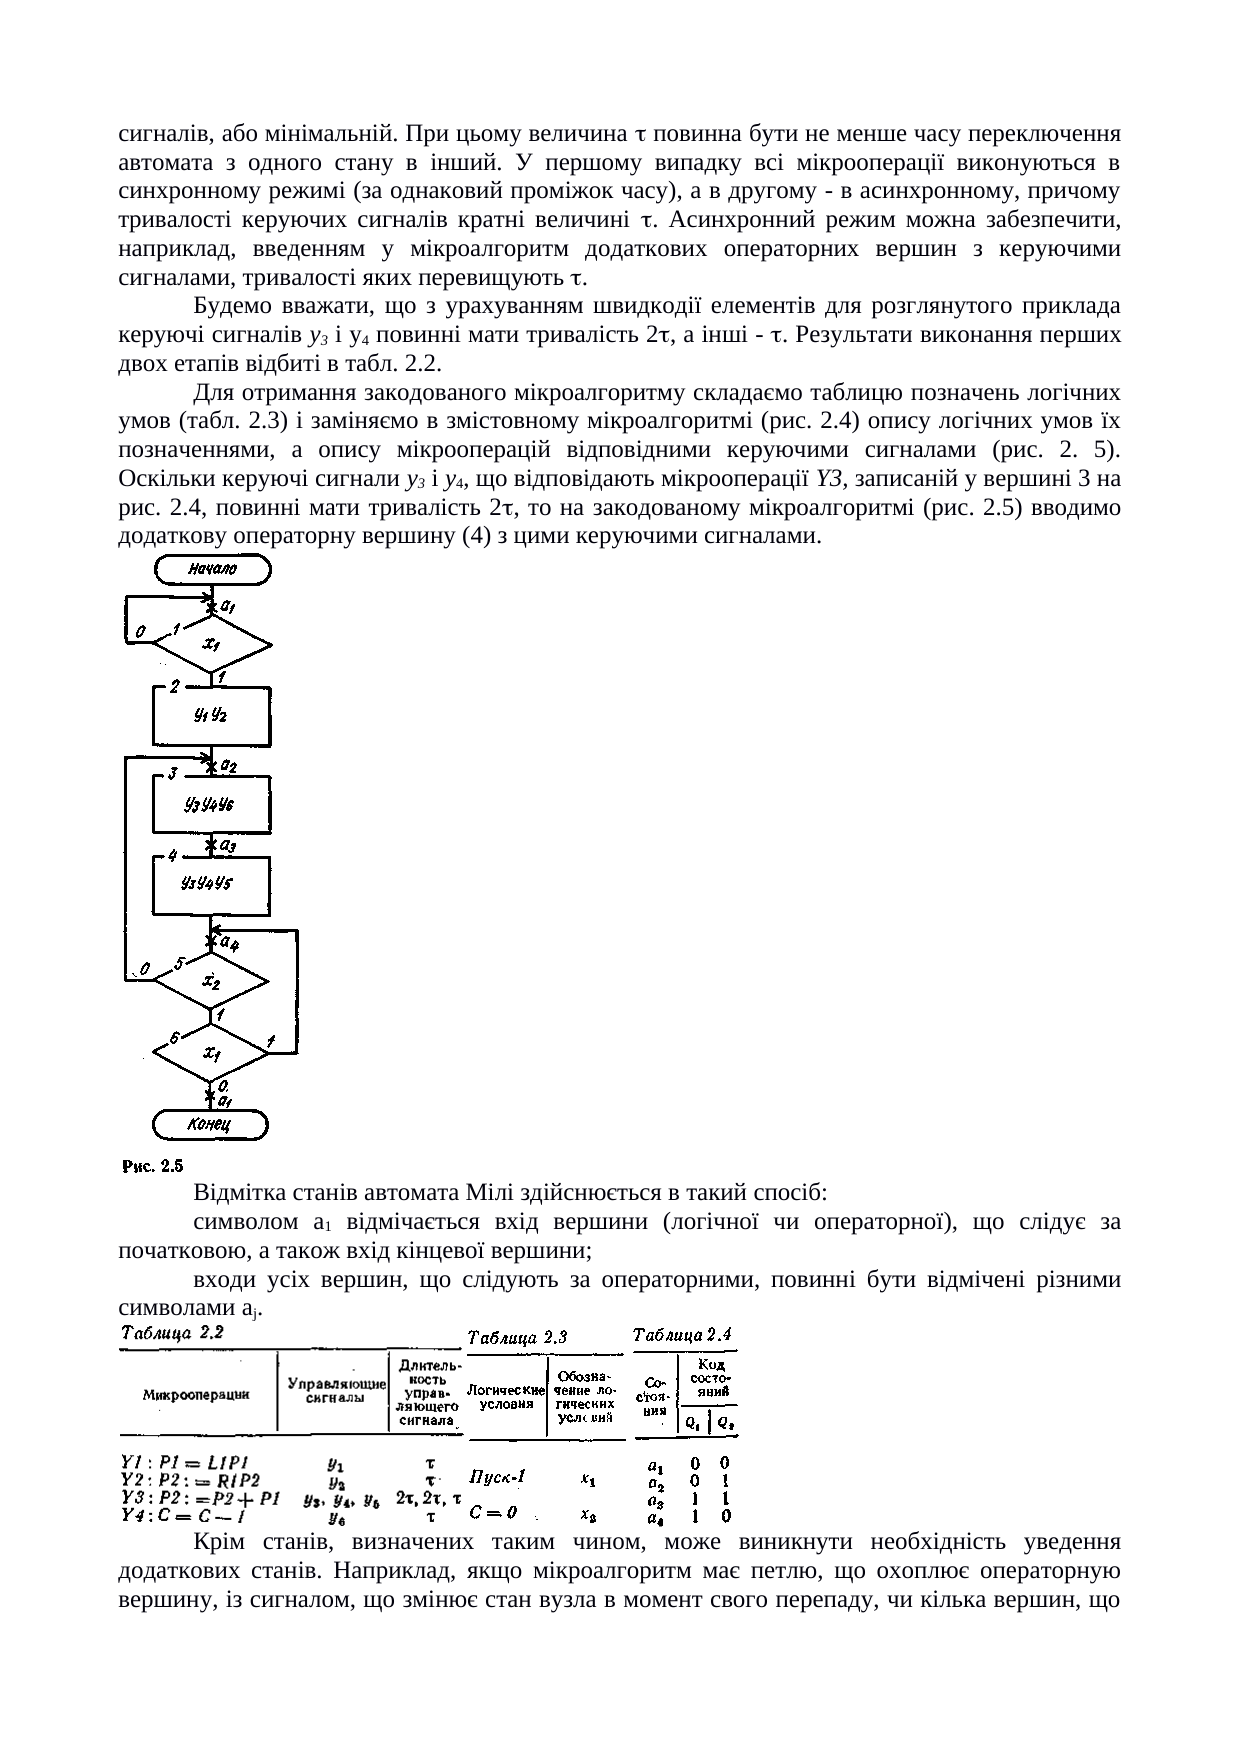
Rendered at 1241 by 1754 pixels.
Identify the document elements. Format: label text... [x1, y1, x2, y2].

text Крім станів, визначених таким чином, може виникнути необхідність уведення додаткових станів. Наприклад, якщо мікроалгоритм має петлю, що охоплює операторную вершину, із сигналом, що змінює стан вузла в момент свого перепаду, чи кілька вершин, що [118, 1526, 1122, 1613]
text сигналів, або мінімальній. При цьому величина τ повинна бути не менше часу переключення автомата з одного стану в інший. У першому випадку всі мікрооперації виконуються в синхронному режимі (за однаковий проміжок часу), а в другому - в асинхронному, причому тривалості керуючих сигналів кратні величині τ. Асинхронний режим можна забезпечити, наприклад, введенням у мікроалгоритм додаткових операторних вершин з керуючими сигналами, тривалості яких перевищують τ. [118, 118, 1122, 291]
text Відмітка станів автомата Мілі здійснюється в такий спосіб: [118, 1177, 1122, 1206]
text Для отримання закодованого мікроалгоритму складаємо таблицю позначень логічних умов (табл. 2.3) і заміняємо в змістовному мікроалгоритмі (рис. 2.4) опису логічних умов їх позначеннями, а опису мікрооперацій відповідними керуючими сигналами (рис. 2. 5). Оскільки керуючі сигнали y3 і y4, що відповідають мікрооперації Y3, записаній у вершині 3 на рис. 2.4, повинні мати тривалість 2τ, то на закодованому мікроалгоритмі (рис. 2.5) вводимо додаткову операторну вершину (4) з цими керуючими сигналами. [118, 377, 1122, 549]
text символом a1 відмічається вхід вершини (логічної чи операторної), що слідує за початковою, а також вхід кінцевої вершини; [118, 1206, 1122, 1264]
picture [118, 549, 303, 1178]
text входи усіх вершин, що слідують за операторними, повинні бути відмічені різними символами аj. [118, 1264, 1122, 1321]
picture [118, 1321, 740, 1527]
text Будемо вважати, що з урахуванням швидкодії елементів для розглянутого приклада керуючі сигналів y3 і y4 повинні мати тривалість 2τ, а інші - τ. Результати виконання перших двох етапів відбиті в табл. 2.2. [118, 291, 1122, 377]
